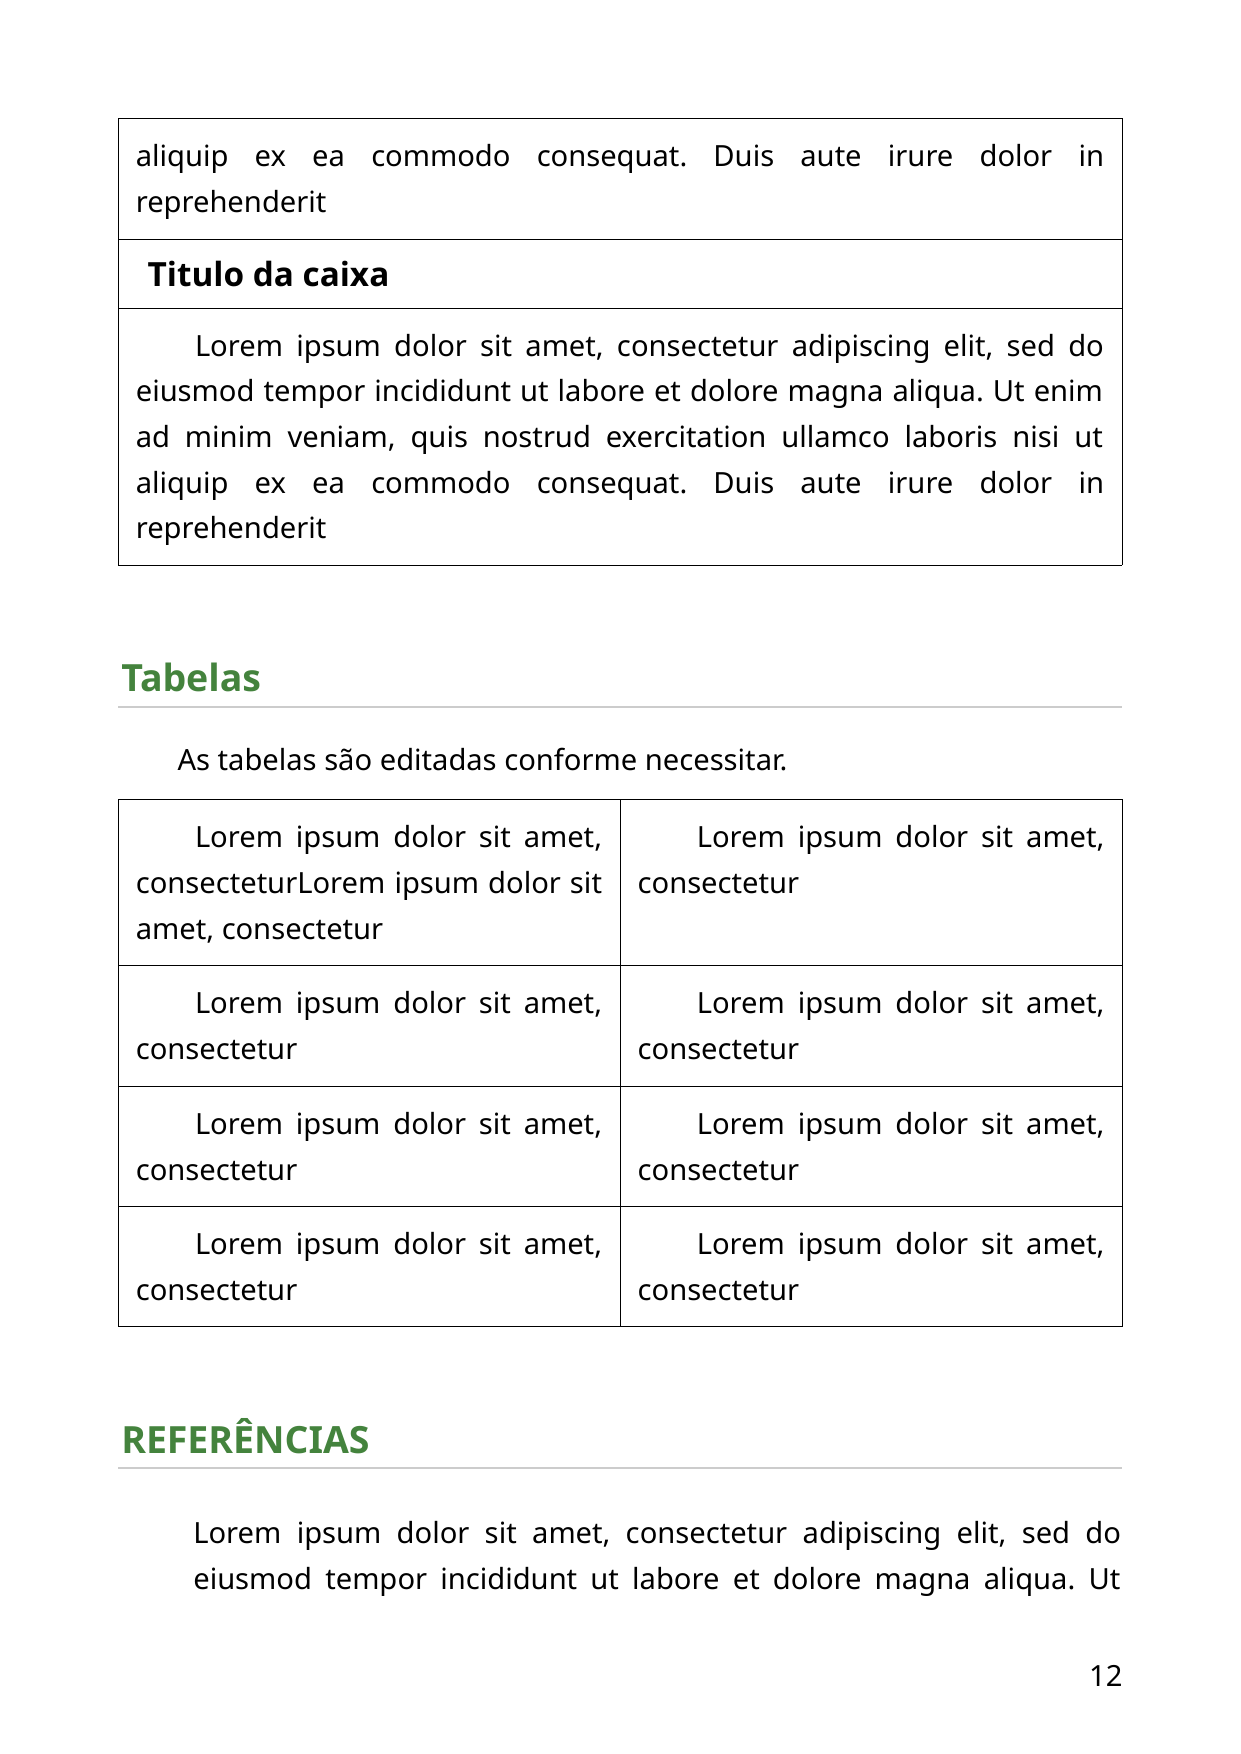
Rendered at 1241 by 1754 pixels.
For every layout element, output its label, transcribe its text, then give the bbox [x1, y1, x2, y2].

subtitle REFERÊNCIAS [118, 1410, 1122, 1467]
table_cell Lorem ipsum dolor sit amet, consectetur [621, 1207, 1122, 1326]
table_cell Lorem ipsum dolor sit amet, consectetur [621, 966, 1122, 1086]
table_header Lorem ipsum dolor sit amet, consecteturLorem ipsum dolor sit amet, consectetur [119, 800, 620, 965]
table_cell Lorem ipsum dolor sit amet, consectetur [119, 1087, 620, 1206]
table_cell aliquip ex ea commodo consequat. Duis aute irure dolor in reprehenderit [119, 119, 1122, 238]
table_cell Lorem ipsum dolor sit amet, consectetur adipiscing elit, sed do eiusmod tempor incididunt ut labore et dolore magna aliqua. Ut enim ad minim veniam, quis nostrud exercitation ullamco laboris nisi ut aliquip ex ea commodo consequat. Duis aute irure dolor in reprehenderit [119, 309, 1122, 565]
table_cell Lorem ipsum dolor sit amet, consectetur [119, 966, 620, 1086]
list Lorem ipsum dolor sit amet, consectetur adipiscing elit, sed do eiusmod tempor incididunt ut labore et dolore magna aliqua. Ut [156, 1512, 1122, 1598]
table_cell Lorem ipsum dolor sit amet, consectetur [119, 1207, 620, 1326]
table_cell Titulo da caixa [119, 240, 1122, 307]
table_cell Lorem ipsum dolor sit amet, consectetur [621, 1087, 1122, 1206]
text As tabelas são editadas conforme necessitar. [118, 739, 1122, 778]
table_header Lorem ipsum dolor sit amet, consectetur [621, 800, 1122, 965]
subtitle Tabelas [118, 649, 1122, 706]
